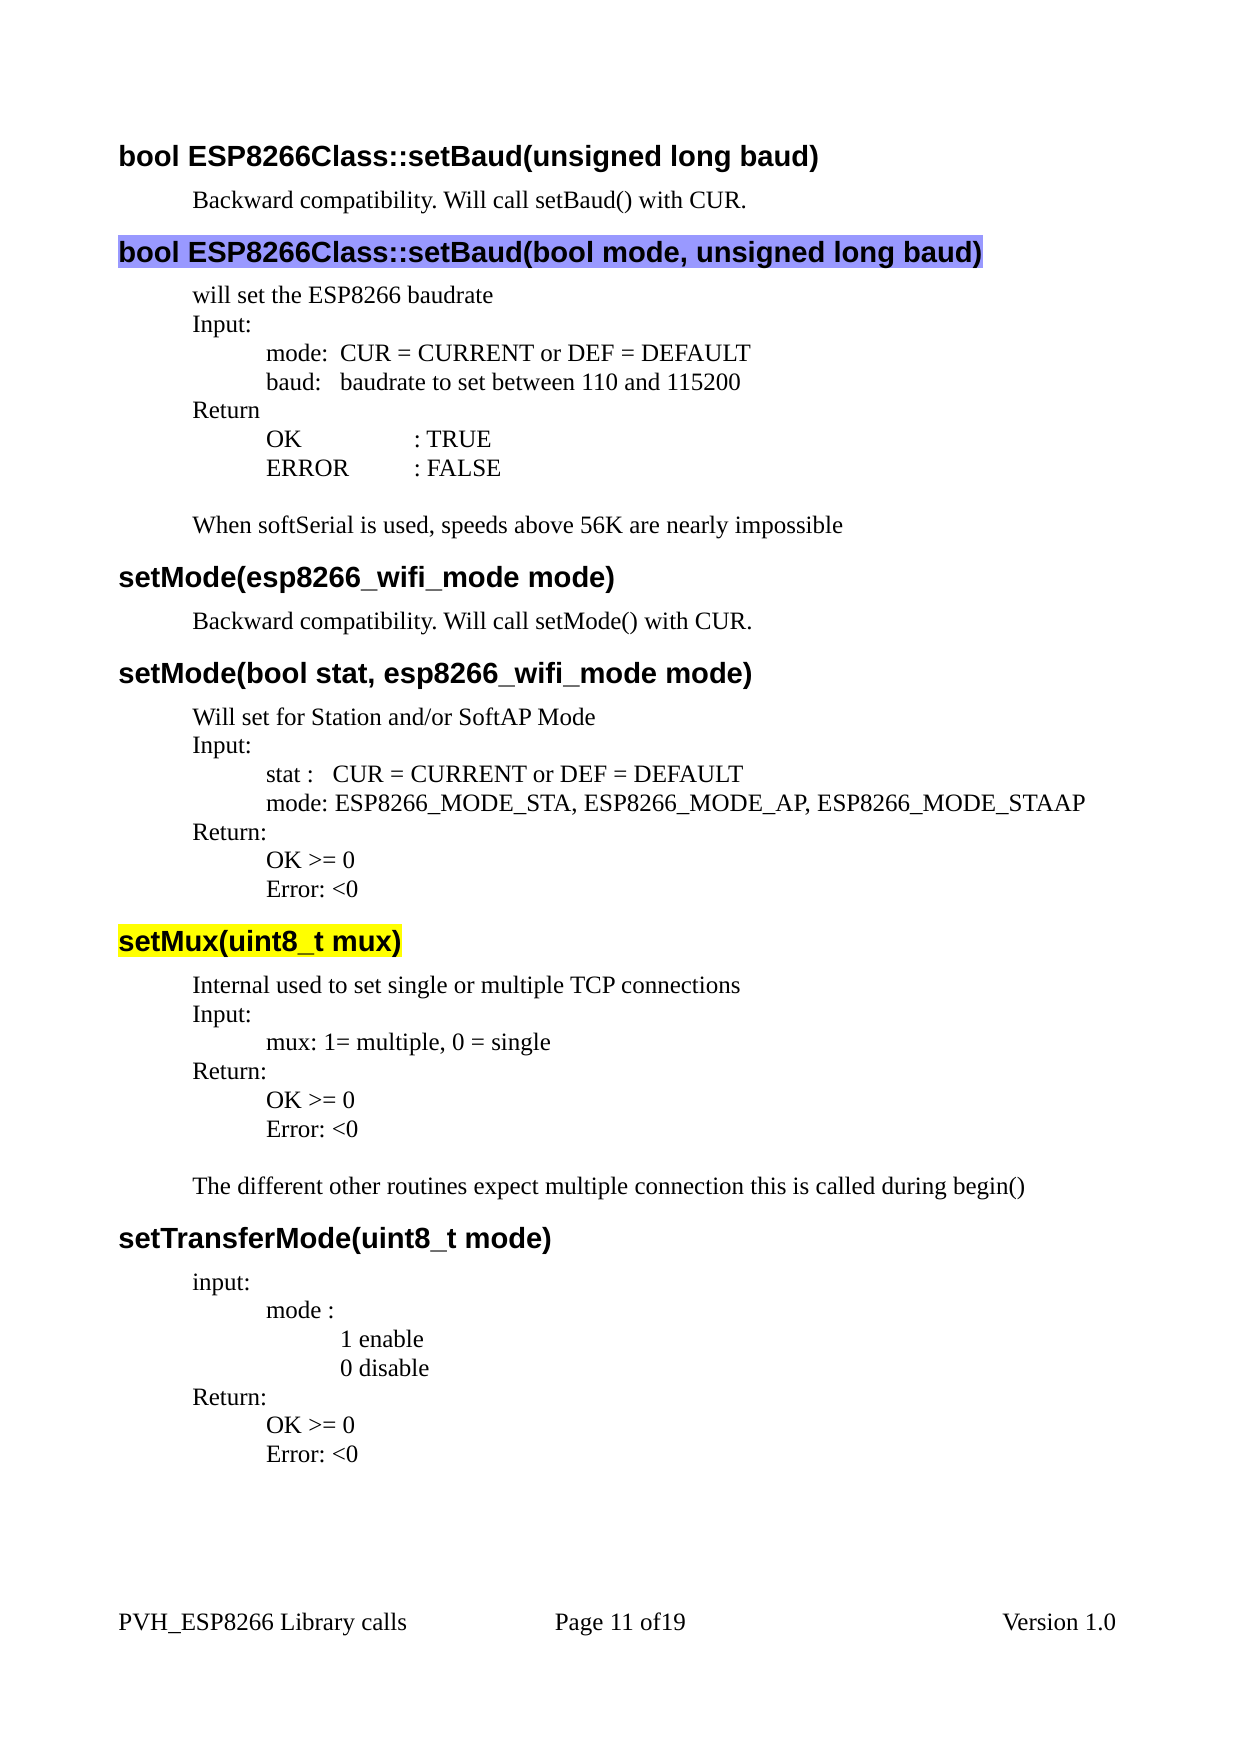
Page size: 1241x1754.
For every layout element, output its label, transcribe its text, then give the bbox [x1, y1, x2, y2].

text OK >= 0 [118, 1085, 1122, 1114]
subtitle setTransferMode(uint8_t mode) [118, 1221, 1122, 1254]
text Backward compatibility. Will call setMode() with CUR. [118, 606, 1122, 635]
text Error: <0 [118, 874, 1122, 903]
text mux: 1= multiple, 0 = single [118, 1027, 1122, 1056]
text Input: [118, 731, 1122, 759]
text Error: <0 [118, 1439, 1122, 1468]
text OK >= 0 [118, 1411, 1122, 1439]
text Return: [118, 817, 1122, 846]
text 0 disable [118, 1353, 1122, 1382]
text Will set for Station and/or SoftAP Mode [118, 702, 1122, 731]
text input: [118, 1267, 1122, 1296]
text baud: baudrate to set between 110 and 115200 [118, 367, 1122, 396]
text mode : [118, 1296, 1122, 1324]
subtitle setMode(esp8266_wifi_mode mode) [118, 560, 1122, 594]
subtitle bool ESP8266Class::setBaud(bool mode, unsigned long baud) [118, 234, 1122, 268]
text Backward compatibility. Will call setBaud() with CUR. [118, 185, 1122, 214]
text mode: CUR = CURRENT or DEF = DEFAULT [118, 338, 1122, 367]
text Error: <0 [118, 1114, 1122, 1142]
text When softSerial is used, speeds above 56K are nearly impossible [118, 511, 1122, 539]
text mode: ESP8266_MODE_STA, ESP8266_MODE_AP, ESP8266_MODE_STAAP [118, 788, 1122, 817]
text OK >= 0 [118, 846, 1122, 874]
text will set the ESP8266 baudrate [118, 281, 1122, 309]
text Return: [118, 1056, 1122, 1085]
subtitle bool ESP8266Class::setBaud(unsigned long baud) [118, 139, 1122, 172]
subtitle setMux(uint8_t mux) [118, 924, 1122, 957]
text Internal used to set single or multiple TCP connections [118, 970, 1122, 999]
text Input: [118, 309, 1122, 338]
text stat : CUR = CURRENT or DEF = DEFAULT [118, 759, 1122, 788]
text Input: [118, 999, 1122, 1027]
subtitle setMode(bool stat, esp8266_wifi_mode mode) [118, 656, 1122, 689]
text Return [118, 396, 1122, 424]
text OK : TRUE [118, 424, 1122, 453]
text The different other routines expect multiple connection this is called during begin() [118, 1171, 1122, 1200]
text Return: [118, 1382, 1122, 1411]
text 1 enable [118, 1324, 1122, 1353]
text ERROR : FALSE [118, 453, 1122, 482]
